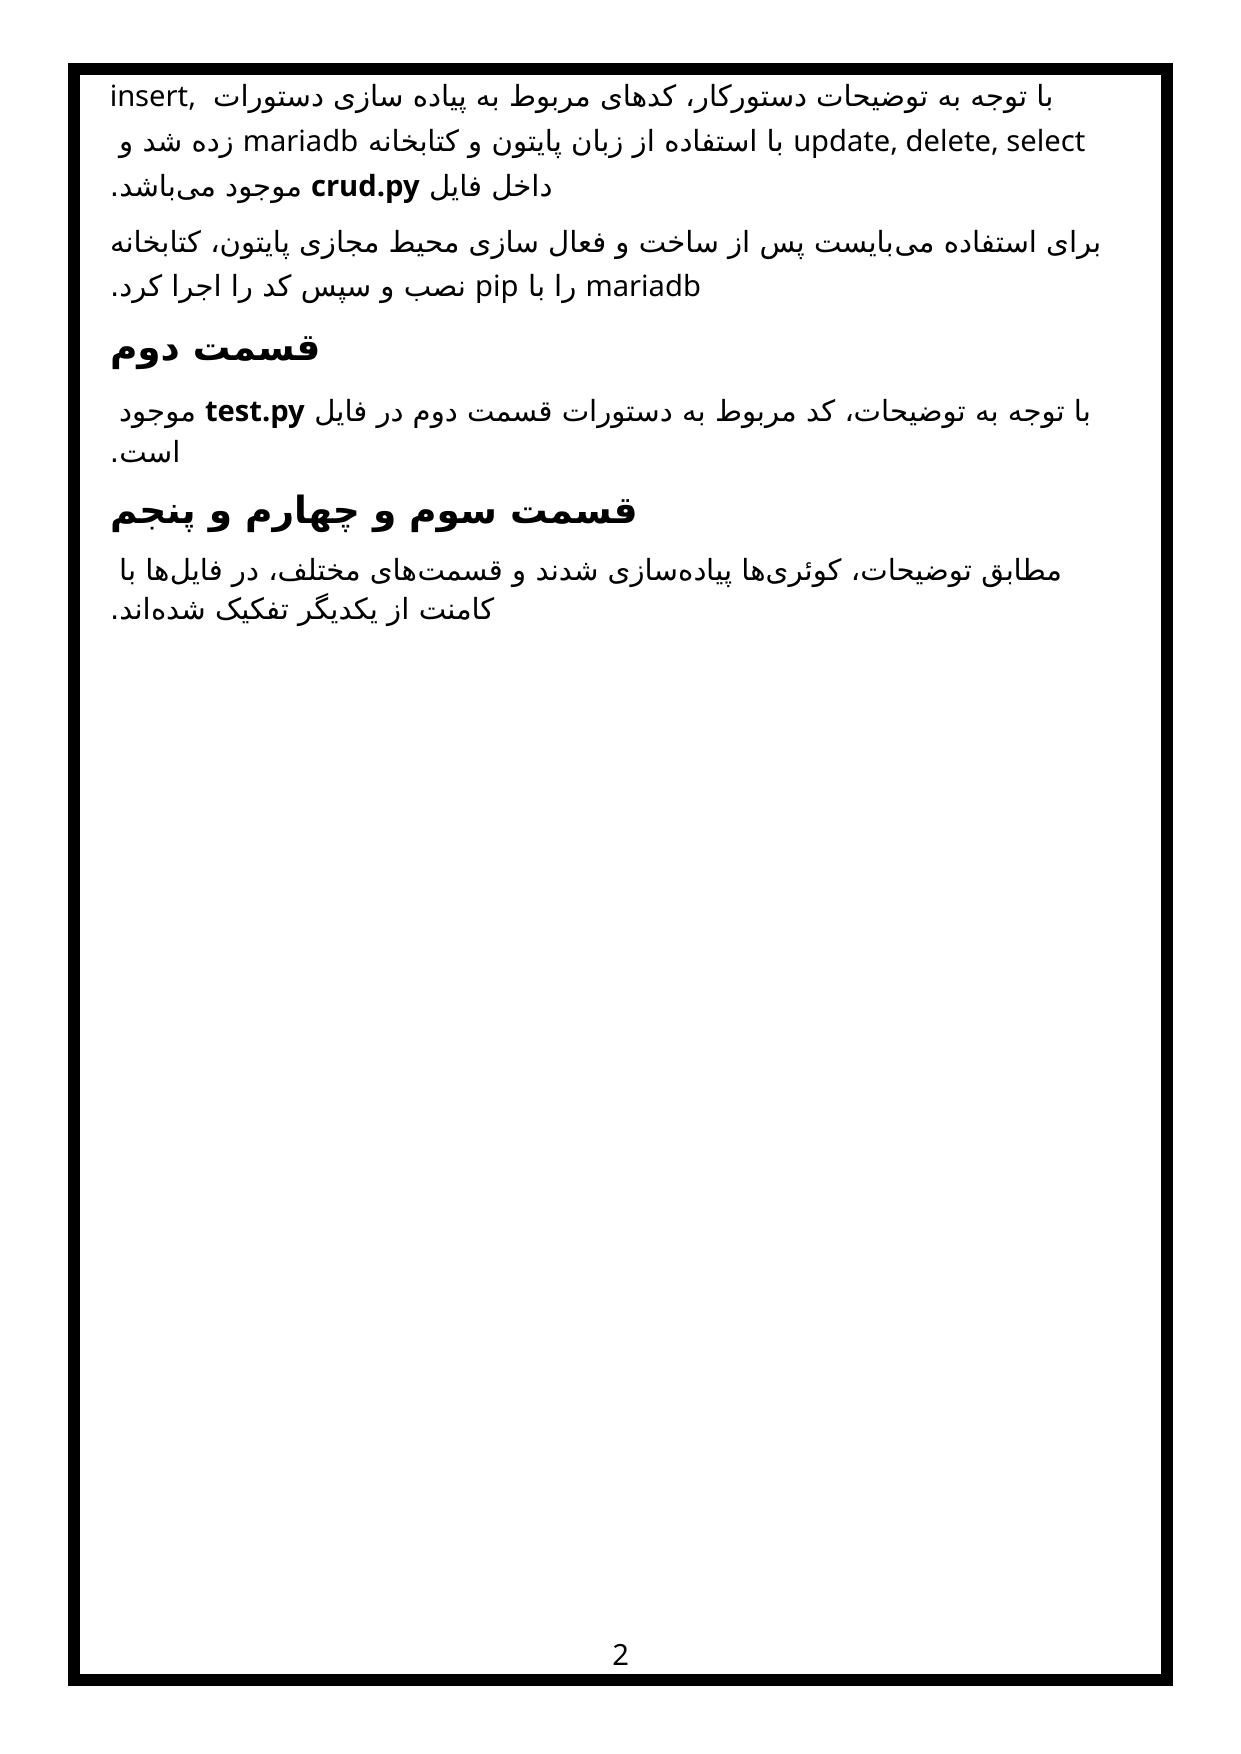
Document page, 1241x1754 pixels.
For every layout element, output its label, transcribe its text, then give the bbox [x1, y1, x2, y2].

text قسمت دوم [110, 326, 1131, 369]
text برای استفاده می‌بایست پس از ساخت و فعال سازی محیط مجازی پایتون، کتابخانه mariadb را با pip نصب و سپس کد را اجرا کرد. [110, 226, 1131, 305]
text قسمت سوم و چهارم و پنجم [110, 488, 1131, 532]
text با توجه به توضیحات، کد مربوط به دستورات قسمت دوم در فایل test.py موجود است. [110, 390, 1131, 469]
text با توجه به توضیحات دستورکار، کدهای مربوط به پیاده سازی دستورات insert, update, delete, select با استفاده از زبان پایتون و کتابخانه mariadb زده شد و داخل فایل crud.py موجود می‌باشد. [110, 75, 1131, 205]
text مطابق توضیحات، کوئری‌ها پیاده‌سازی شدند و قسمت‌های مختلف، در فایل‌ها با کامنت از یکدیگر تفکیک شده‌اند. [110, 553, 1131, 626]
